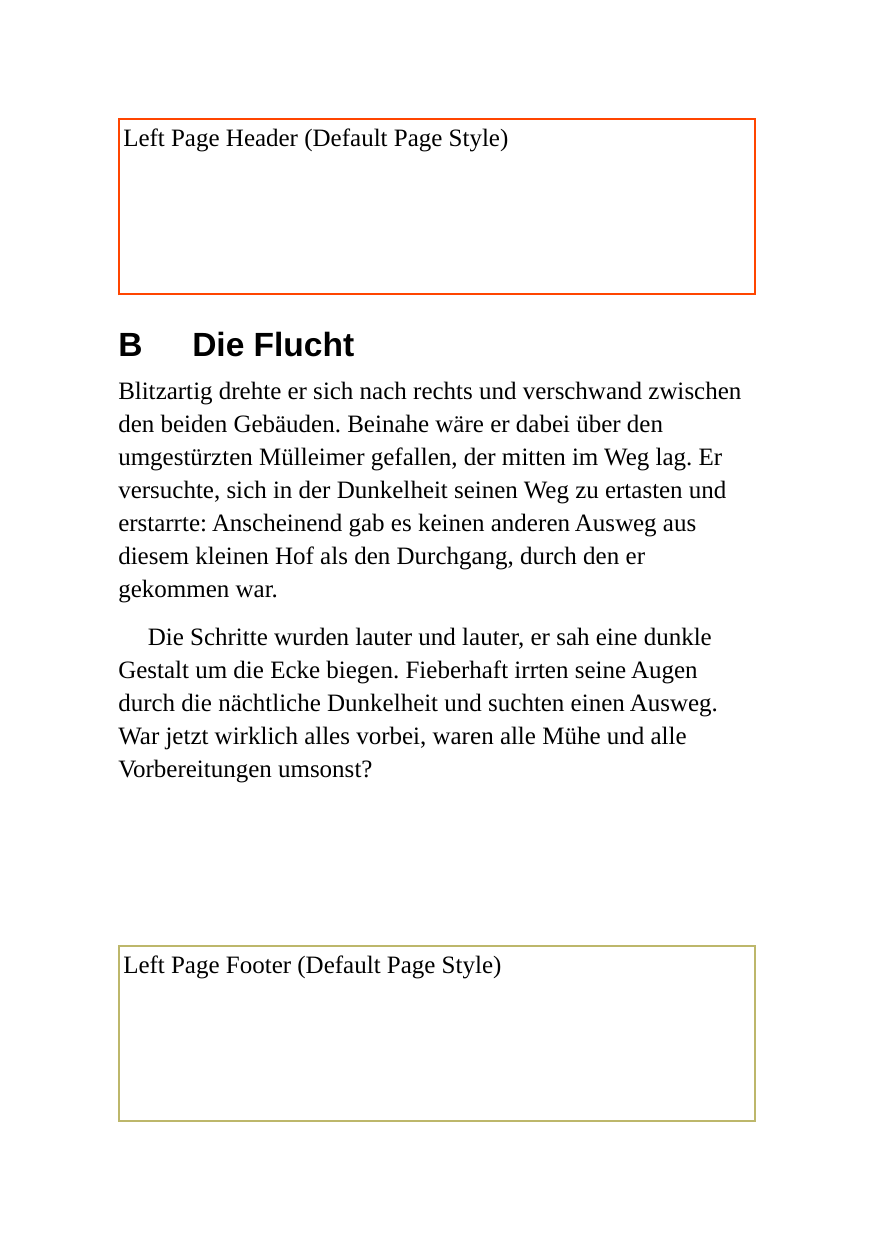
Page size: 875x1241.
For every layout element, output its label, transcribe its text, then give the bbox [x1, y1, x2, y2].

subtitle Die Flucht [118, 325, 756, 363]
text Blitzartig drehte er sich nach rechts und verschwand zwischen den beiden Gebäuden. Beinahe wäre er dabei über den umgestürzten Mülleimer gefallen, der mitten im Weg lag. Er versuchte, sich in der Dunkelheit seinen Weg zu ertasten und erstarrte: Anscheinend gab es keinen anderen Ausweg aus diesem kleinen Hof als den Durchgang, durch den er gekommen war. [118, 376, 756, 603]
text Die Schritte wurden lauter und lauter, er sah eine dunkle Gestalt um die Ecke biegen. Fieberhaft irrten seine Augen durch die nächtliche Dunkelheit und suchten einen Ausweg. War jetzt wirklich alles vorbei, waren alle Mühe und alle Vorbereitungen umsonst? [118, 622, 756, 782]
